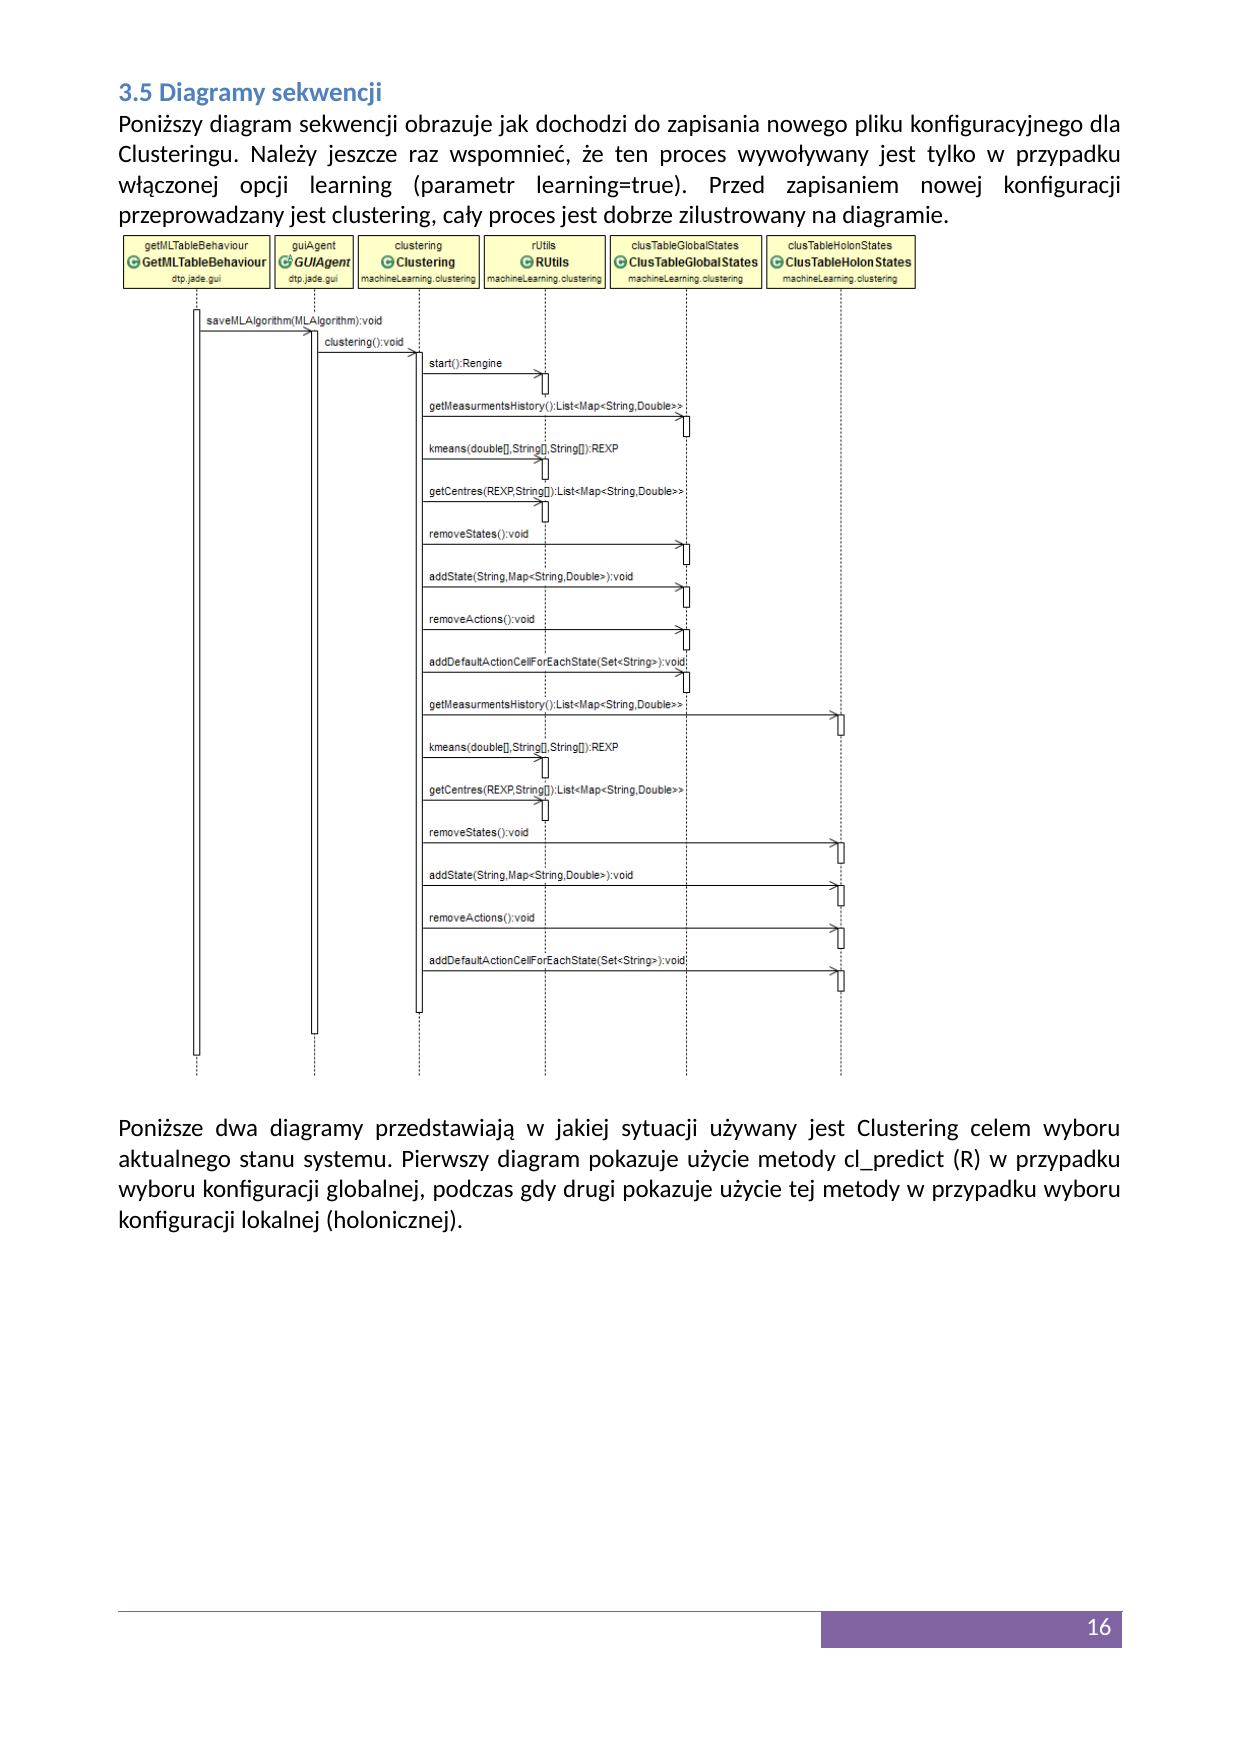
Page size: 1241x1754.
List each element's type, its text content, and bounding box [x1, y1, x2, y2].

picture [118, 230, 1123, 1082]
text Poniższy diagram sekwencji obrazuje jak dochodzi do zapisania nowego pliku konfiguracyjnego dla Clusteringu. Należy jeszcze raz wspomnieć, że ten proces wywoływany jest tylko w przypadku włączonej opcji learning (parametr learning=true). Przed zapisaniem nowej konfiguracji przeprowadzany jest clustering, cały proces jest dobrze zilustrowany na diagramie. [118, 108, 1122, 230]
text Poniższe dwa diagramy przedstawiają w jakiej sytuacji używany jest Clustering celem wyboru aktualnego stanu systemu. Pierwszy diagram pokazuje użycie metody cl_predict (R) w przypadku wyboru konfiguracji globalnej, podczas gdy drugi pokazuje użycie tej metody w przypadku wyboru konfiguracji lokalnej (holonicznej). [118, 1112, 1122, 1234]
subtitle 3.5 Diagramy sekwencji [118, 75, 1122, 108]
